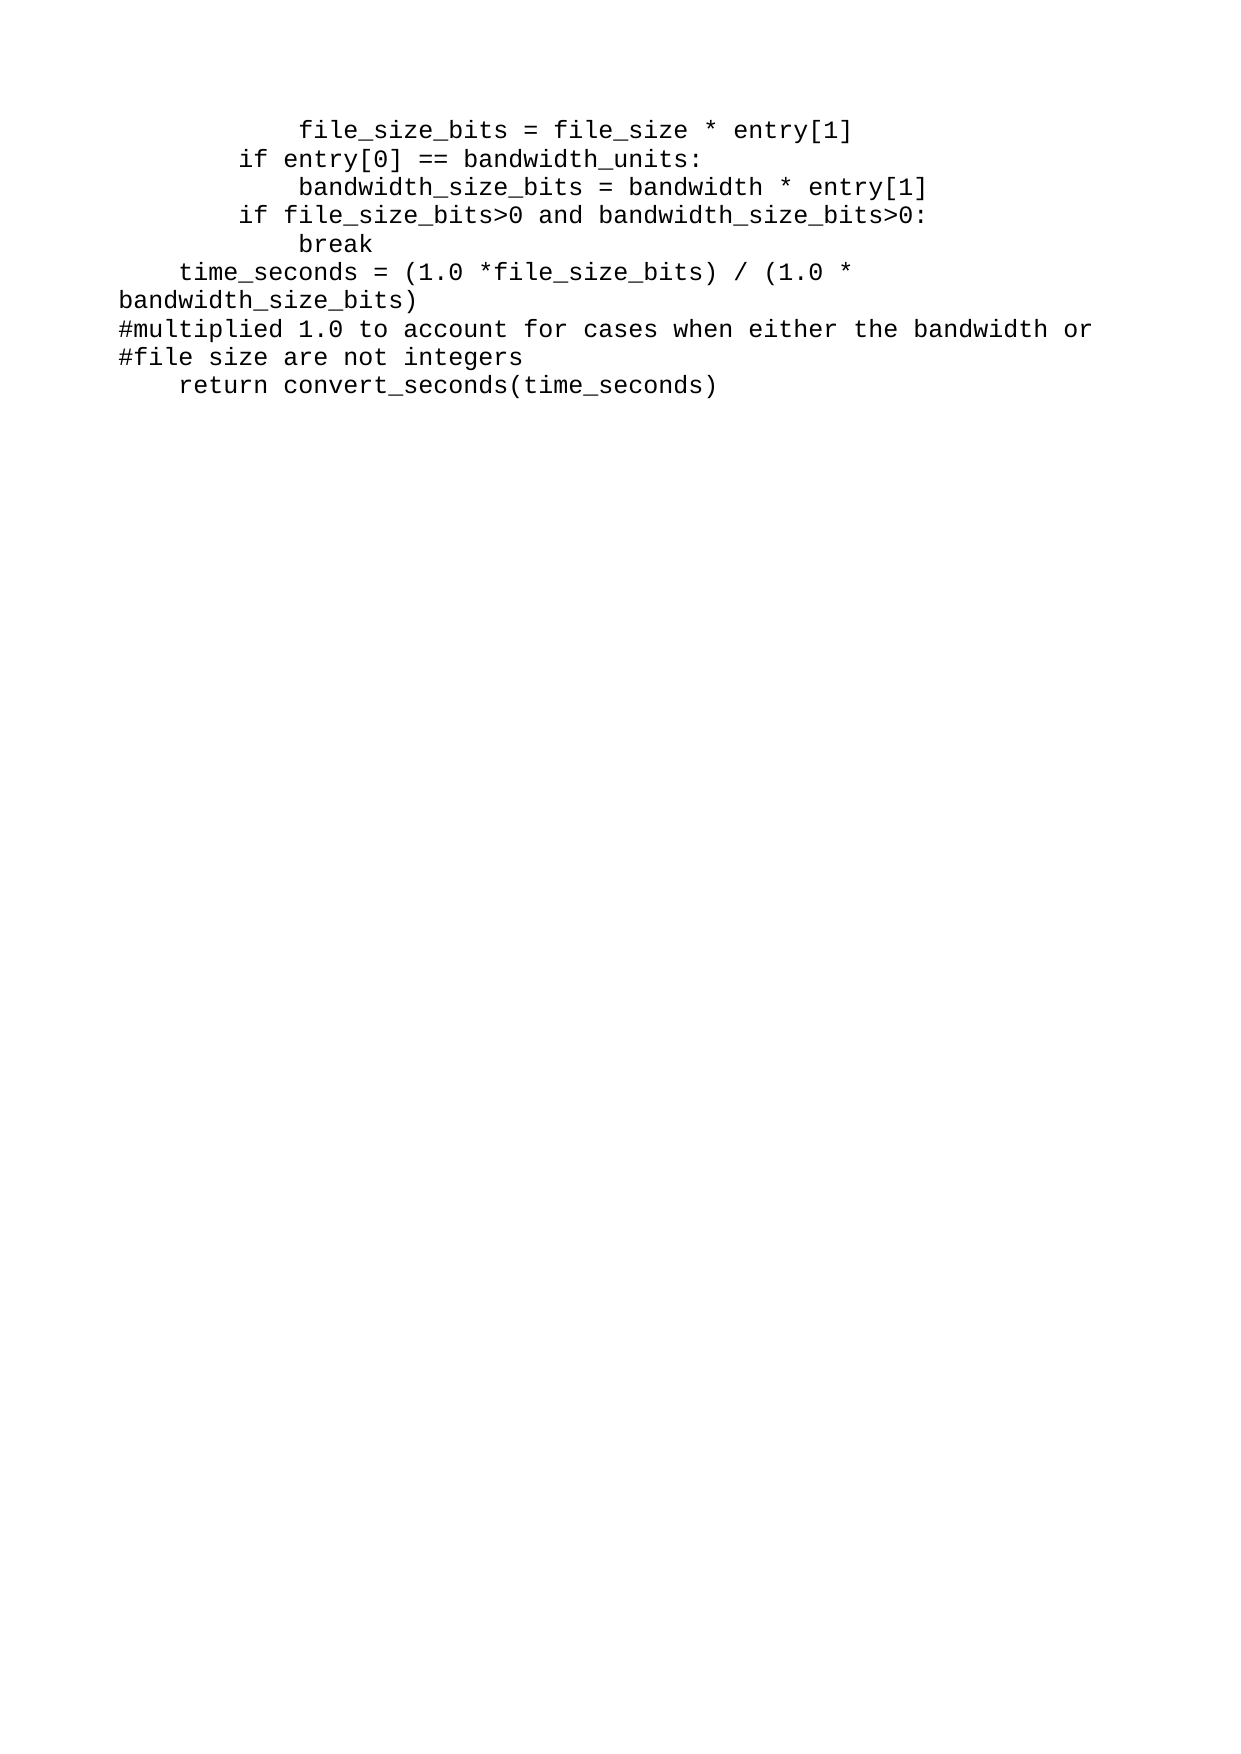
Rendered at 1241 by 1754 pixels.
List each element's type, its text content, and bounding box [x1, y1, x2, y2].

text time_seconds = (1.0 *file_size_bits) / (1.0 * bandwidth_size_bits) [118, 260, 1122, 316]
text file_size_bits = file_size * entry[1] [118, 118, 1122, 146]
text return convert_seconds(time_seconds) [118, 373, 1122, 401]
text if file_size_bits>0 and bandwidth_size_bits>0: [118, 203, 1122, 231]
text if entry[0] == bandwidth_units: [118, 146, 1122, 175]
text bandwidth_size_bits = bandwidth * entry[1] [118, 175, 1122, 203]
text #multiplied 1.0 to account for cases when either the bandwidth or #file size are not integers [118, 316, 1122, 373]
text break [118, 231, 1122, 260]
